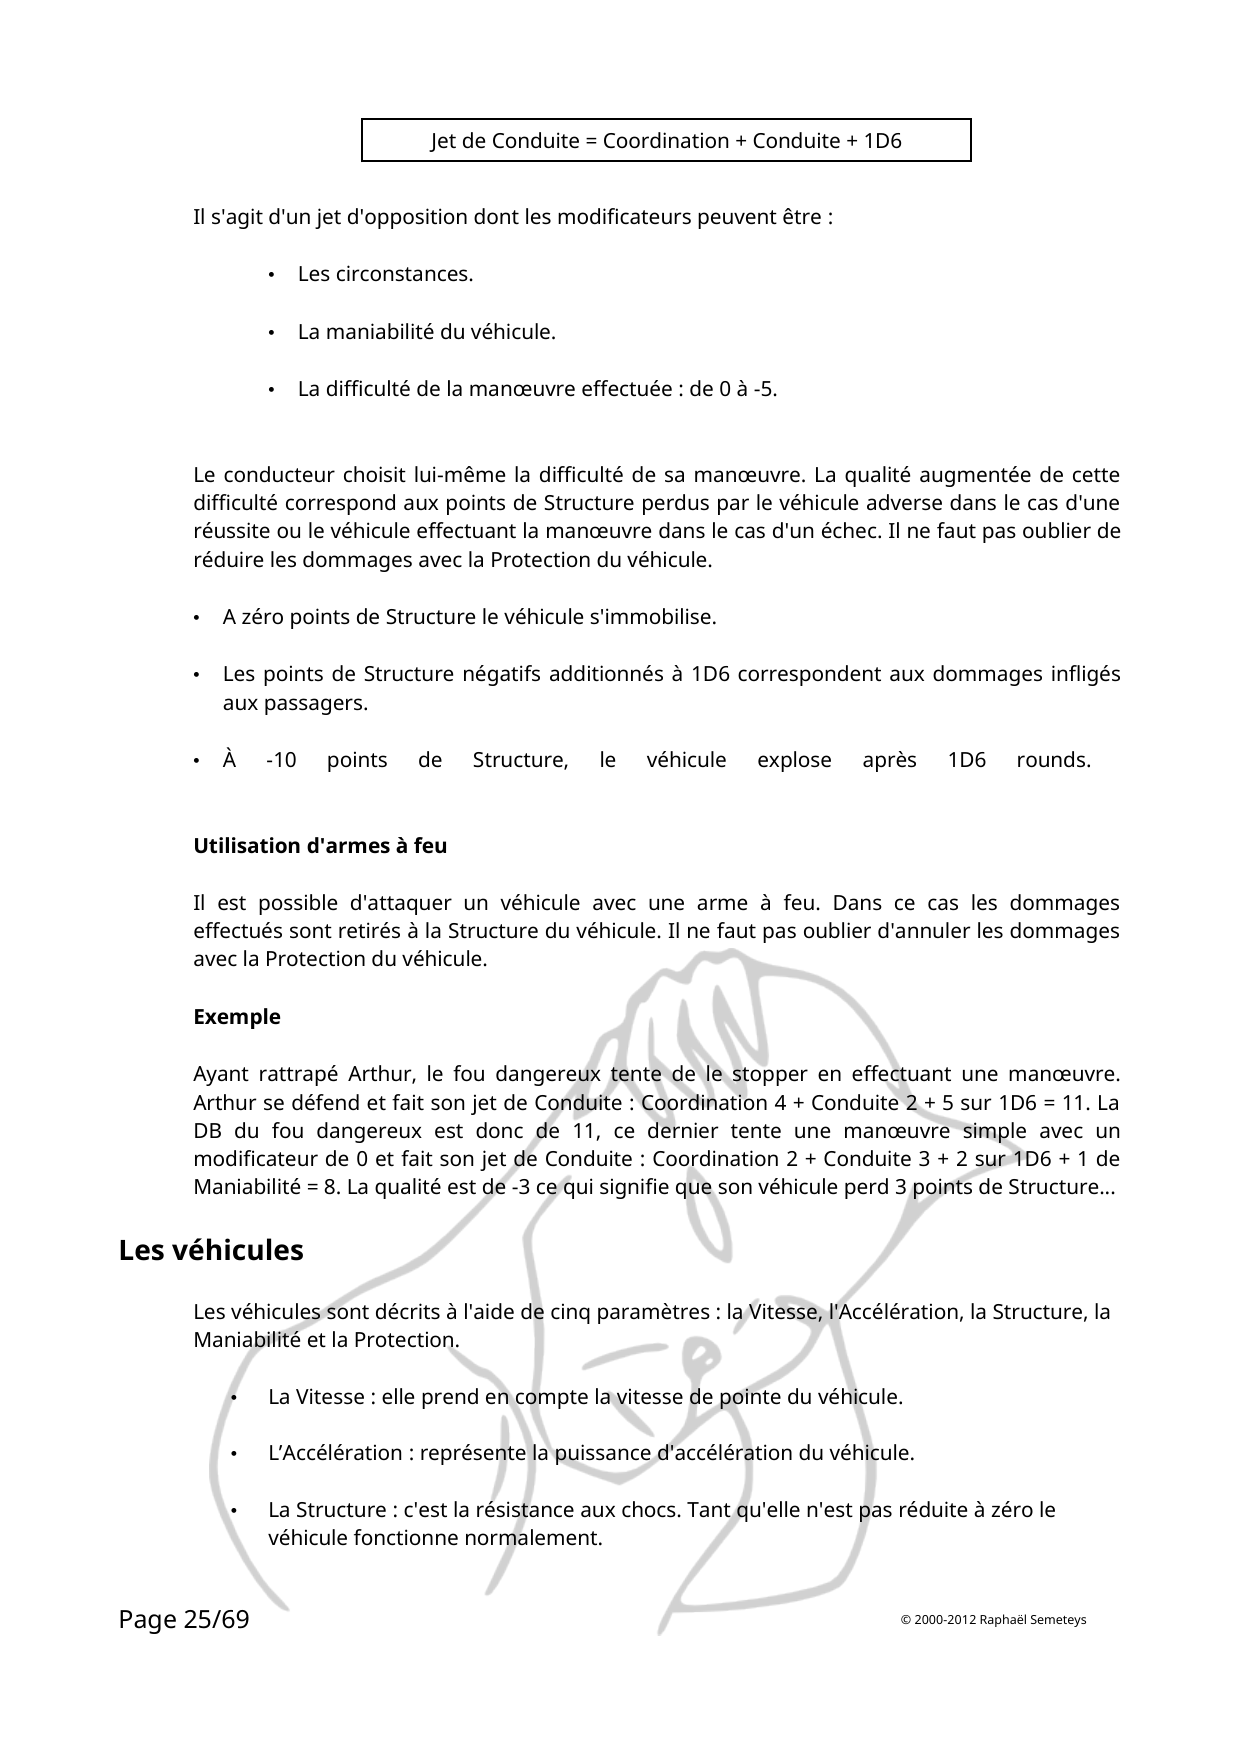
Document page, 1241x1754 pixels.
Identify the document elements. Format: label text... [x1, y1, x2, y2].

picture [220, 1201, 1021, 1230]
text Il est possible d'attaquer un véhicule avec une arme à feu. Dans ce cas les dommages effectués sont retirés à la Structure du véhicule. Il ne faut pas oublier d'annuler les dommages avec la Protection du véhicule. [193, 888, 1122, 973]
text Il s'agit d'un jet d'opposition dont les modificateurs peuvent être : [193, 202, 1122, 230]
picture [220, 1268, 1021, 1297]
text Exemple [193, 1002, 1047, 1030]
picture [220, 973, 1021, 1002]
list La difficulté de la manœuvre effectuée : de 0 à -5. [268, 374, 972, 431]
picture [220, 1030, 1021, 1059]
list Les points de Structure négatifs additionnés à 1D6 correspondent aux dommages infligés aux passagers. [193, 659, 1122, 716]
list À -10 points de Structure, le véhicule explose après 1D6 rounds. [193, 745, 1122, 802]
list L’Accélération : représente la puissance d'accélération du véhicule. [231, 1438, 1122, 1467]
list La Vitesse : elle prend en compte la vitesse de pointe du véhicule. [231, 1382, 1122, 1410]
text Les véhicules sont décrits à l'aide de cinq paramètres : la Vitesse, l'Accélération, la Structure, la Maniabilité et la Protection. [193, 1297, 1122, 1354]
picture [220, 1354, 1021, 1636]
text Le conducteur choisit lui-même la difficulté de sa manœuvre. La qualité augmentée de cette difficulté correspond aux points de Structure perdus par le véhicule adverse dans le cas d'une réussite ou le véhicule effectuant la manœuvre dans le cas d'un échec. Il ne faut pas oublier de réduire les dommages avec la Protection du véhicule. [193, 460, 1122, 573]
list La Structure : c'est la résistance aux chocs. Tant qu'elle n'est pas réduite à zéro le véhicule fonctionne normalement. [231, 1495, 1122, 1551]
text Ayant rattrapé Arthur, le fou dangereux tente de le stopper en effectuant une manœuvre. Arthur se défend et fait son jet de Conduite : Coordination 4 + Conduite 2 + 5 sur 1D6 = 11. La DB du fou dangereux est donc de 11, ce dernier tente une manœuvre simple avec un modificateur de 0 et fait son jet de Conduite : Coordination 2 + Conduite 3 + 2 sur 1D6 + 1 de Maniabilité = 8. La qualité est de -3 ce qui signifie que son véhicule perd 3 points de Structure... [193, 1059, 1122, 1201]
subtitle Utilisation d'armes à feu [193, 831, 1047, 859]
list La maniabilité du véhicule. [268, 317, 972, 345]
table_header Jet de Conduite = Coordination + Conduite + 1D6 [363, 120, 970, 160]
list A zéro points de Structure le véhicule s'immobilise. [193, 602, 1122, 630]
list Les circonstances. [268, 259, 972, 288]
subtitle Les véhicules [118, 1230, 1122, 1268]
